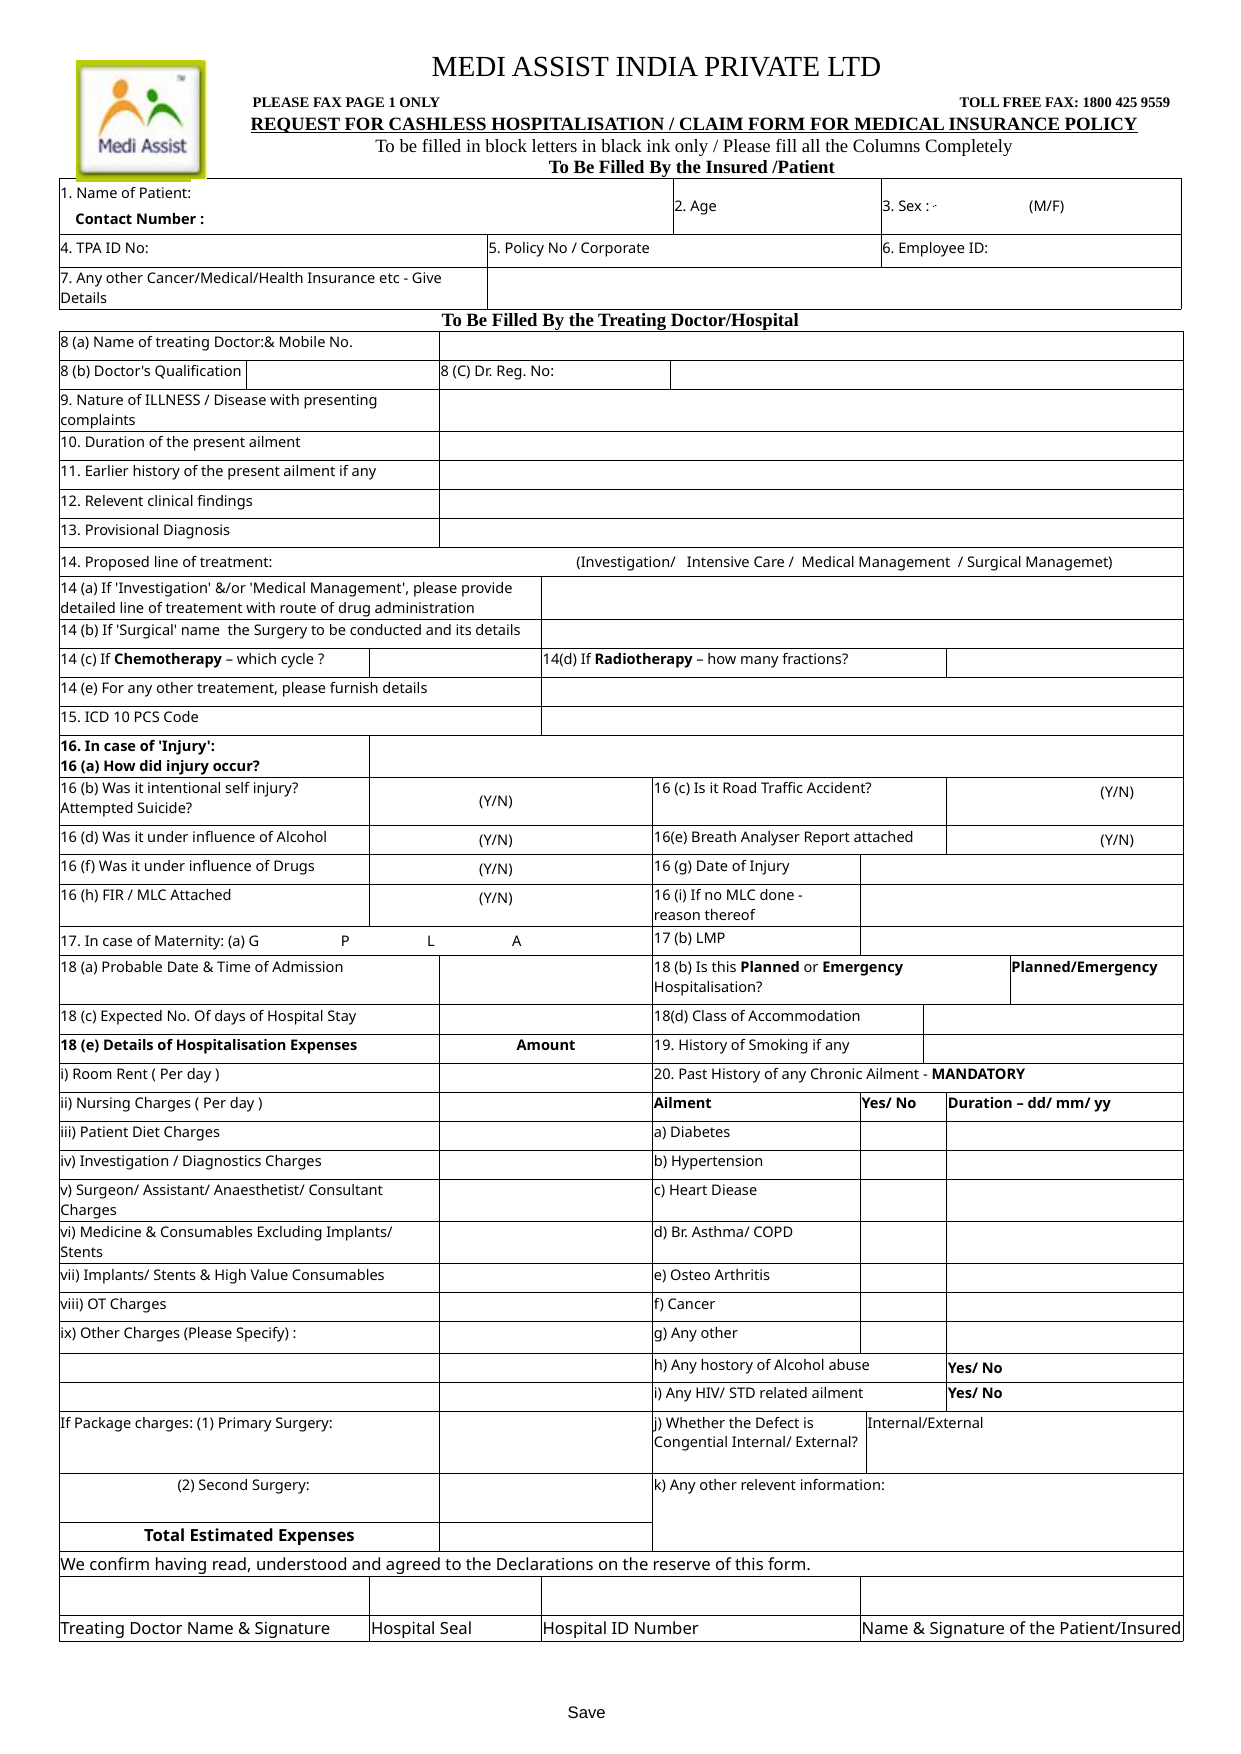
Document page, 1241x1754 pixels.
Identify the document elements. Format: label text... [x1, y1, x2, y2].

table_cell [947, 649, 1183, 677]
table_cell 18 (b) Is this Planned or Emergency Hospitalisation? [653, 956, 1010, 1004]
table_cell [947, 1180, 1183, 1221]
table_cell ix) Other Charges (Please Specify) : [60, 1322, 439, 1353]
table_header [671, 332, 1183, 360]
table_cell (Y/N) [370, 826, 652, 854]
table_cell [671, 361, 1183, 389]
table_cell [440, 1474, 652, 1522]
table_cell g) Any other [653, 1322, 860, 1353]
table_cell (Y/N) [947, 778, 1183, 825]
table_cell v) Surgeon/ Assistant/ Anaesthetist/ Consultant Charges [60, 1180, 439, 1221]
table_cell 16 (f) Was it under influence of Drugs [60, 855, 369, 883]
table_cell viii) OT Charges [60, 1293, 439, 1321]
table_cell Ailment [653, 1093, 860, 1121]
table_cell (Y/N) [370, 885, 652, 926]
table_cell 10. Duration of the present ailment [60, 432, 439, 460]
table_cell [440, 461, 1183, 489]
table_cell [861, 855, 1183, 883]
text To Be Filled By the Treating Doctor/Hospital [59, 310, 1181, 331]
table_cell 18 (a) Probable Date & Time of Admission [60, 956, 439, 1004]
table_cell [440, 1180, 652, 1221]
table_cell 16 (h) FIR / MLC Attached [60, 885, 369, 926]
table_cell [861, 1222, 946, 1263]
table_cell 16. In case of 'Injury': 16 (a) How did injury occur? [60, 736, 369, 777]
table_cell 14. Proposed line of treatment: (Investigation/ Intensive Care / Medical Management / Surgical Managemet) [60, 548, 1183, 576]
table_cell (2) Second Surgery: [60, 1474, 439, 1522]
table_header 3. Sex : (M/F) [882, 179, 1181, 234]
table_cell [924, 1005, 1183, 1033]
table_cell 18 (e) Details of Hospitalisation Expenses [60, 1035, 439, 1062]
table_cell 16 (g) Date of Injury [653, 855, 860, 883]
table_cell [861, 1293, 946, 1321]
table_header 2. Age [674, 179, 881, 234]
table_cell (Y/N) [370, 778, 652, 825]
table_cell [947, 1322, 1183, 1353]
table_cell Yes/ No [947, 1354, 1183, 1382]
table_cell [440, 1354, 652, 1382]
table_cell Planned/Emergency [1011, 956, 1183, 1004]
table_cell [440, 1264, 652, 1292]
table_cell 15. ICD 10 PCS Code [60, 707, 541, 735]
table_cell Amount [440, 1035, 652, 1062]
table_cell Duration – dd/ mm/ yy [947, 1093, 1183, 1121]
table_cell [247, 361, 439, 389]
table_cell [440, 1523, 652, 1551]
text REQUEST FOR CASHLESS HOSPITALISATION / CLAIM FORM FOR MEDICAL INSURANCE POLICY [207, 113, 1181, 135]
table_cell 17. In case of Maternity: (a) G P L A [60, 927, 652, 955]
table_cell [861, 1122, 946, 1150]
table_cell [440, 390, 1183, 431]
table_cell [542, 577, 1183, 618]
table_cell Total Estimated Expenses [60, 1523, 439, 1551]
table_cell 11. Earlier history of the present ailment if any [60, 461, 439, 489]
text To Be Filled By the Insured /Patient [207, 156, 1181, 178]
table_cell 18 (c) Expected No. Of days of Hospital Stay [60, 1005, 439, 1033]
table_cell [440, 1093, 652, 1121]
table_cell [861, 1180, 946, 1221]
table_cell [861, 1151, 946, 1179]
table_header [488, 179, 673, 234]
table_cell Yes/ No [947, 1383, 1183, 1411]
table_cell [440, 1412, 652, 1473]
table_cell [861, 1264, 946, 1292]
text MEDI ASSIST INDIA PRIVATE LTD [59, 41, 1181, 84]
table_cell 7. Any other Cancer/Medical/Health Insurance etc - Give Details [60, 268, 487, 309]
table_cell vi) Medicine & Consumables Excluding Implants/ Stents [60, 1222, 439, 1263]
table_cell Internal/External [867, 1412, 1183, 1473]
table_cell [440, 432, 1183, 460]
table_cell [488, 268, 1181, 309]
table_cell iii) Patient Diet Charges [60, 1122, 439, 1150]
table_cell [60, 1354, 439, 1382]
table_cell [861, 927, 1183, 955]
table_cell Yes/ No [861, 1093, 946, 1121]
table_cell If Package charges: (1) Primary Surgery: [60, 1412, 439, 1473]
table_cell [440, 1122, 652, 1150]
table_cell f) Cancer [653, 1293, 860, 1321]
table_header 1. Name of Patient: Contact Number : [60, 179, 487, 234]
text PLEASE FAX PAGE 1 ONLY TOLL FREE FAX: 1800 425 9559 [207, 84, 1181, 113]
table_cell [861, 1577, 1183, 1615]
table_cell [947, 1122, 1183, 1150]
table_cell a) Diabetes [653, 1122, 860, 1150]
table_cell (Y/N) [370, 855, 652, 883]
table_cell [60, 1577, 369, 1615]
table_cell 8 (C) Dr. Reg. No: [440, 361, 670, 389]
table_cell d) Br. Asthma/ COPD [653, 1222, 860, 1263]
table_cell c) Heart Diease [653, 1180, 860, 1221]
table_cell [440, 1005, 652, 1033]
table_cell 16 (b) Was it intentional self injury? Attempted Suicide? [60, 778, 369, 825]
table_cell j) Whether the Defect is Congential Internal/ External? [653, 1412, 866, 1473]
table_cell 16 (c) Is it Road Traffic Accident? [653, 778, 946, 825]
table_cell Hospital ID Number [542, 1616, 860, 1641]
table_cell 18(d) Class of Accommodation [653, 1005, 923, 1033]
table_cell 5. Policy No / Corporate [488, 235, 881, 267]
table_cell [370, 649, 541, 677]
table_cell 8 (b) Doctor's Qualification [60, 361, 246, 389]
table_cell 20. Past History of any Chronic Ailment - MANDATORY [653, 1064, 1183, 1092]
table_cell 14 (c) If Chemotherapy – which cycle ? [60, 649, 369, 677]
table_header 8 (a) Name of treating Doctor:& Mobile No. [60, 332, 439, 360]
table_cell [440, 490, 1183, 518]
table_cell ii) Nursing Charges ( Per day ) [60, 1093, 439, 1121]
table_cell Hospital Seal [370, 1616, 541, 1641]
table_cell e) Osteo Arthritis [653, 1264, 860, 1292]
table_cell [947, 1151, 1183, 1179]
table_cell 13. Provisional Diagnosis [60, 519, 439, 547]
table_cell [440, 1064, 652, 1092]
table_cell [947, 1293, 1183, 1321]
table_cell [370, 1577, 541, 1615]
table_cell k) Any other relevent information: [653, 1474, 1183, 1551]
table_cell 19. History of Smoking if any [653, 1035, 923, 1062]
table_cell Treating Doctor Name & Signature [60, 1616, 369, 1641]
table_cell [542, 707, 1183, 735]
text To be filled in block letters in black ink only / Please fill all the Columns Completely [207, 135, 1181, 156]
table_cell [542, 620, 1183, 647]
table_cell iv) Investigation / Diagnostics Charges [60, 1151, 439, 1179]
table_cell b) Hypertension [653, 1151, 860, 1179]
table_cell i) Any HIV/ STD related ailment [653, 1383, 946, 1411]
picture [75, 60, 207, 182]
table_cell [440, 1293, 652, 1321]
table_cell [542, 1577, 860, 1615]
table_cell [861, 885, 1183, 926]
table_cell Name & Signature of the Patient/Insured [861, 1616, 1183, 1641]
table_cell 12. Relevent clinical findings [60, 490, 439, 518]
table_cell [60, 1383, 439, 1411]
table_cell 14 (e) For any other treatement, please furnish details [60, 678, 541, 706]
table_cell [440, 956, 652, 1004]
table_cell [440, 1383, 652, 1411]
table_cell [440, 1151, 652, 1179]
table_cell h) Any hostory of Alcohol abuse [653, 1354, 946, 1382]
table_cell 17 (b) LMP [653, 927, 860, 955]
table_cell 6. Employee ID: [882, 235, 1181, 267]
table_cell [440, 1222, 652, 1263]
table_cell vii) Implants/ Stents & High Value Consumables [60, 1264, 439, 1292]
table_cell [947, 1222, 1183, 1263]
table_cell 9. Nature of ILLNESS / Disease with presenting complaints [60, 390, 439, 431]
table_cell 14(d) If Radiotherapy – how many fractions? [542, 649, 946, 677]
table_cell [440, 1322, 652, 1353]
table_cell [861, 1322, 946, 1353]
table_cell [370, 736, 1183, 777]
table_cell 16 (i) If no MLC done - reason thereof [653, 885, 860, 926]
table_cell [542, 678, 1183, 706]
table_cell 4. TPA ID No: [60, 235, 487, 267]
table_cell [924, 1035, 1183, 1062]
table_cell 14 (b) If 'Surgical' name the Surgery to be conducted and its details [60, 620, 541, 647]
table_cell (Y/N) [947, 826, 1183, 854]
table_cell 16(e) Breath Analyser Report attached [653, 826, 946, 854]
table_cell 16 (d) Was it under influence of Alcohol [60, 826, 369, 854]
table_cell [947, 1264, 1183, 1292]
table_cell 14 (a) If 'Investigation' &/or 'Medical Management', please provide detailed line of treatement with route of drug administration [60, 577, 541, 618]
table_cell i) Room Rent ( Per day ) [60, 1064, 439, 1092]
table_cell We confirm having read, understood and agreed to the Declarations on the reserve of this form. [60, 1552, 1183, 1576]
table_cell [440, 519, 1183, 547]
